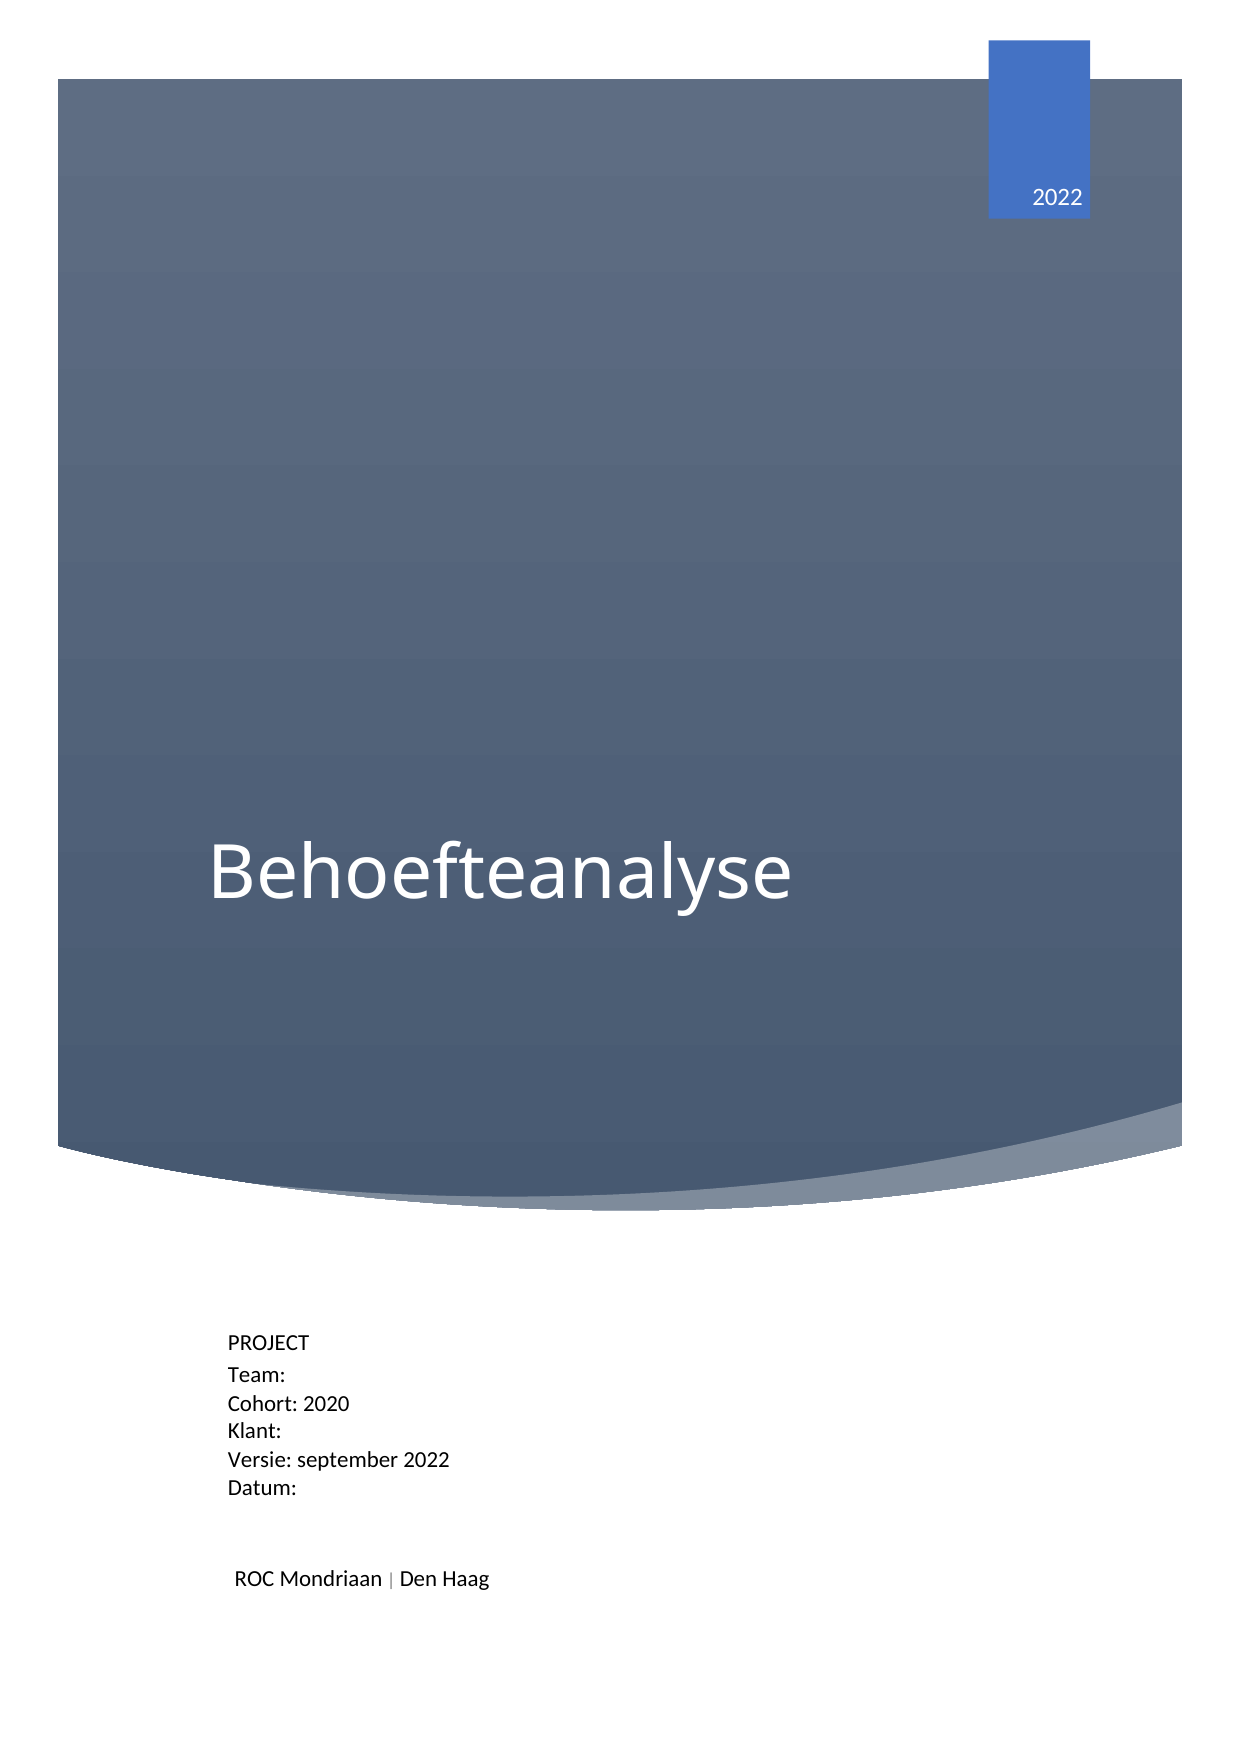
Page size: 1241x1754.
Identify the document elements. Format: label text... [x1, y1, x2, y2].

text Team: [228, 1361, 969, 1389]
text PROJECT [228, 1328, 969, 1356]
text 2022 [996, 181, 1083, 211]
text Klant: [228, 1417, 969, 1445]
text Cohort: 2020 [228, 1389, 969, 1417]
text Datum: [228, 1473, 969, 1501]
text ROC Mondriaan | Den Haag [234, 1564, 976, 1592]
text Versie: september 2022 [228, 1445, 969, 1473]
